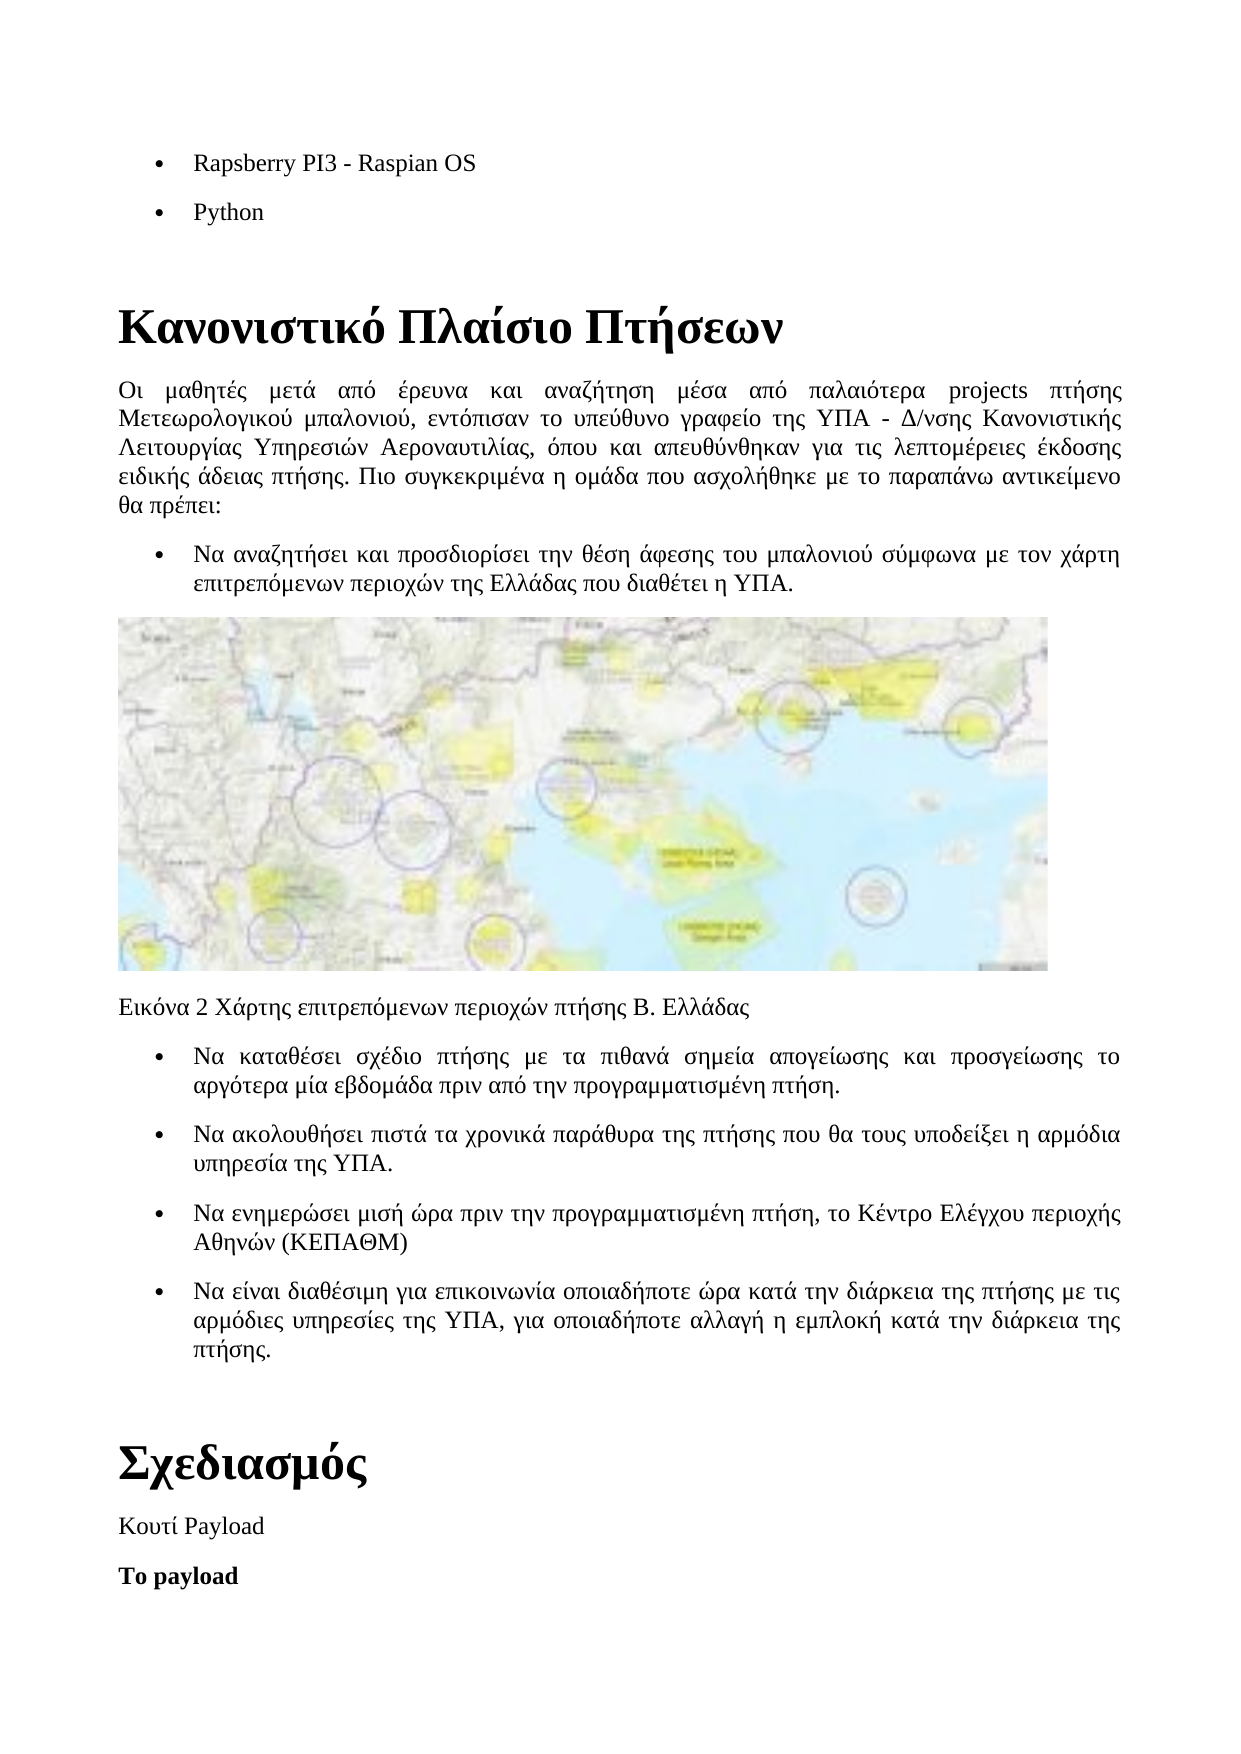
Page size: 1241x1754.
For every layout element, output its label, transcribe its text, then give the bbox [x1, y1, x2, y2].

list Rapsberry PI3 - Raspian OS [156, 148, 1122, 176]
text Κουτί Payload [118, 1511, 1122, 1540]
text Εικόνα 2 Χάρτης επιτρεπόμενων περιοχών πτήσης Β. Ελλάδας [118, 992, 1122, 1020]
list Να ενημερώσει μισή ώρα πριν την προγραμματισμένη πτήση, το Κέντρο Ελέγχου περιοχής Αθηνών (ΚΕΠΑΘΜ) [156, 1198, 1122, 1255]
list Να είναι διαθέσιμη για επικοινωνία οποιαδήποτε ώρα κατά την διάρκεια της πτήσης με τις αρμόδιες υπηρεσίες της ΥΠΑ, για οποιαδήποτε αλλαγή η εμπλοκή κατά την διάρκεια της πτήσης. [156, 1276, 1122, 1362]
text Οι μαθητές μετά από έρευνα και αναζήτηση μέσα από παλαιότερα projects πτήσης Μετεωρολογικού μπαλονιού, εντόπισαν το υπεύθυνο γραφείο της ΥΠΑ - Δ/νσης Κανονιστικής Λειτουργίας Υπηρεσιών Αεροναυτιλίας, όπου και απευθύνθηκαν για τις λεπτομέρειες έκδοσης ειδικής άδειας πτήσης. Πιο συγκεκριμένα η ομάδα που ασχολήθηκε με το παραπάνω αντικείμενο θα πρέπει: [118, 375, 1122, 518]
text Κανονιστικό Πλαίσιο Πτήσεων [118, 296, 1122, 354]
list Να καταθέσει σχέδιο πτήσης με τα πιθανά σημεία απογείωσης και προσγείωσης το αργότερα μία εβδομάδα πριν από την προγραμματισμένη πτήση. [156, 1041, 1122, 1099]
list Python [156, 197, 1122, 226]
text Σχεδιασμός [118, 1433, 1122, 1490]
text To payload [118, 1561, 1122, 1589]
list Να ακολουθήσει πιστά τα χρονικά παράθυρα της πτήσης που θα τους υποδείξει η αρμόδια υπηρεσία της ΥΠΑ. [156, 1119, 1122, 1177]
list Να αναζητήσει και προσδιορίσει την θέση άφεσης του μπαλονιού σύμφωνα με τον χάρτη επιτρεπόμενων περιοχών της Ελλάδας που διαθέτει η ΥΠΑ. [156, 539, 1122, 597]
